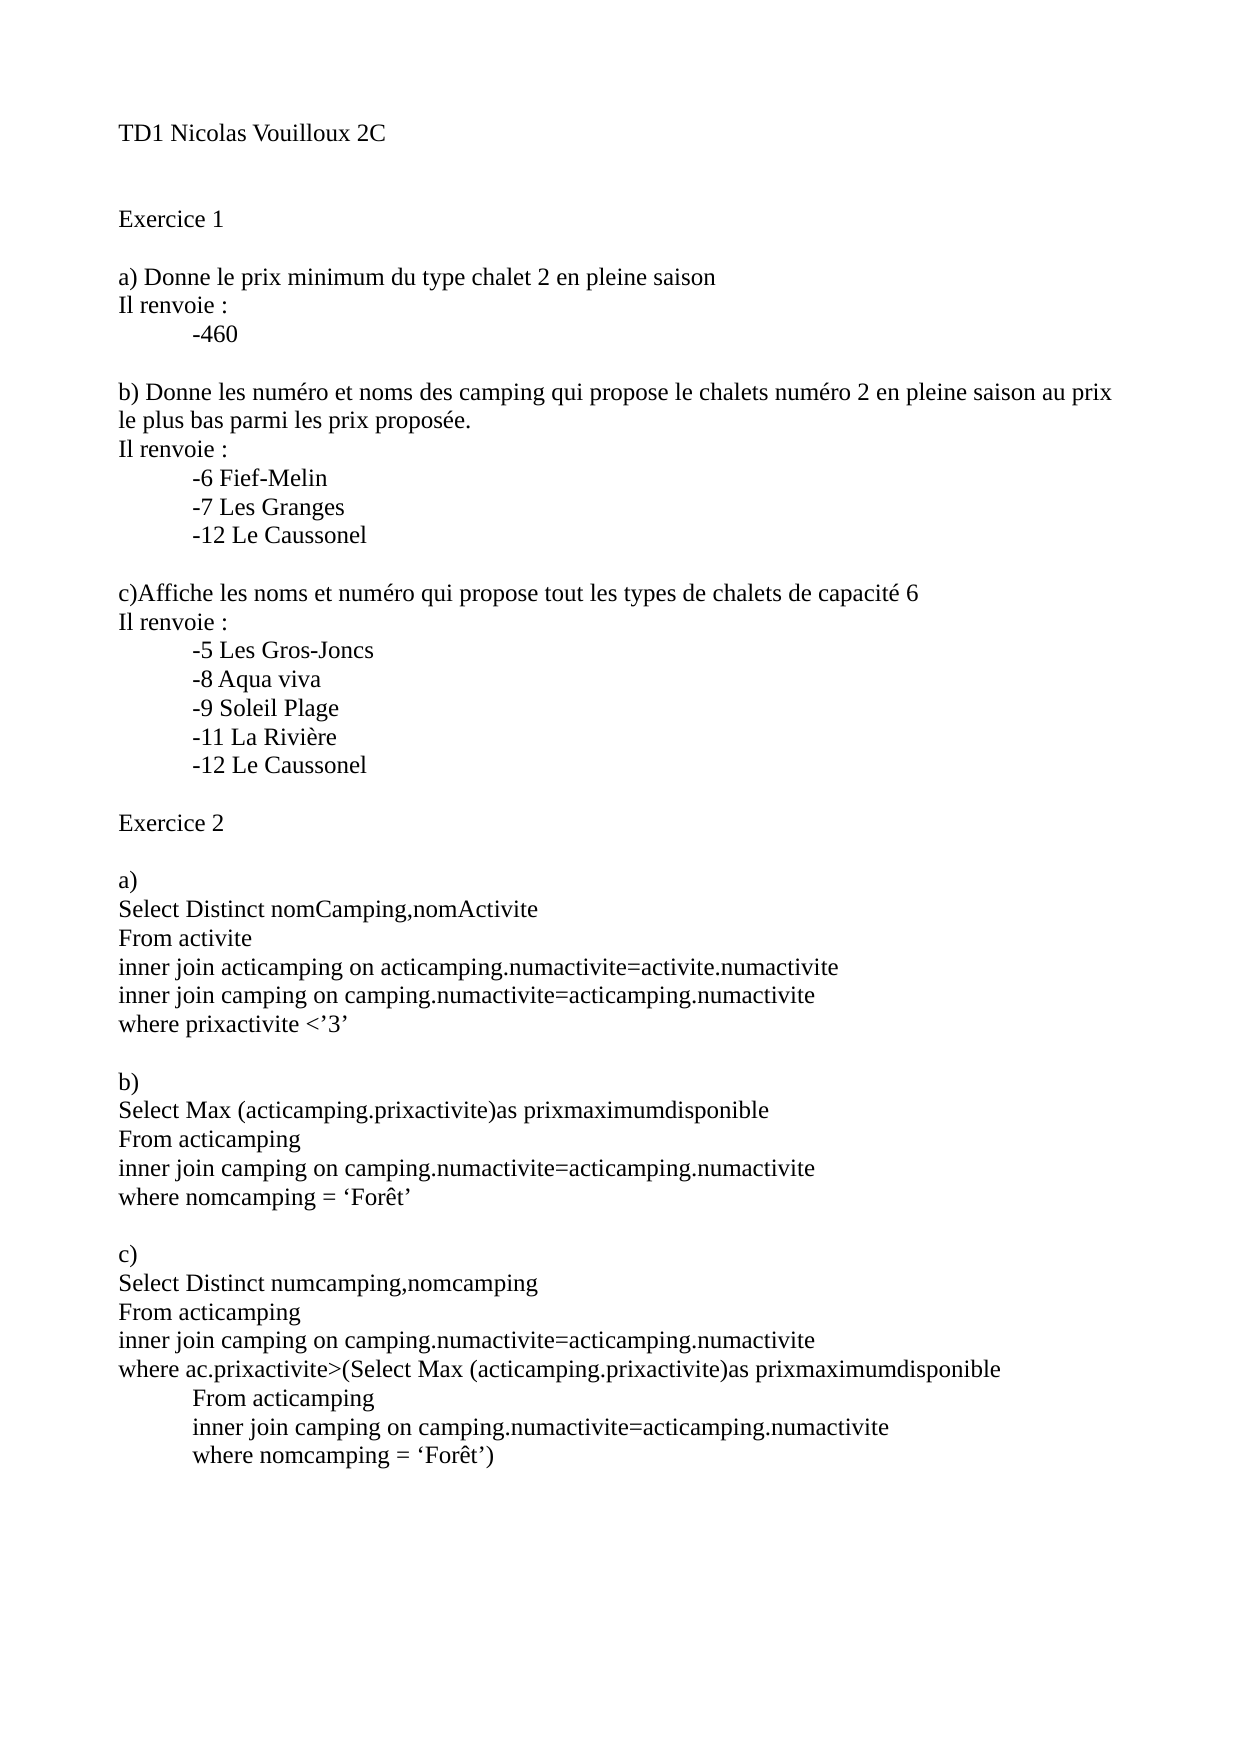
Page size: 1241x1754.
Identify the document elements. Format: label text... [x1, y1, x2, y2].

text Il renvoie : [118, 291, 1122, 319]
text -7 Les Granges [118, 492, 1122, 521]
text inner join camping on camping.numactivite=acticamping.numactivite [118, 1326, 1122, 1354]
text a) [118, 866, 1122, 894]
text -8 Aqua viva [118, 664, 1122, 693]
text -12 Le Caussonel [118, 751, 1122, 779]
text Select Max (acticamping.prixactivite)as prixmaximumdisponible [118, 1096, 1122, 1124]
text where ac.prixactivite>(Select Max (acticamping.prixactivite)as prixmaximumdisponible [118, 1354, 1122, 1383]
text -5 Les Gros-Joncs [118, 636, 1122, 664]
text From activite [118, 923, 1122, 952]
text c)Affiche les noms et numéro qui propose tout les types de chalets de capacité 6 [118, 578, 1122, 607]
text inner join camping on camping.numactivite=acticamping.numactivite [118, 1153, 1122, 1182]
text c) [118, 1239, 1122, 1268]
text where nomcamping = ‘Forêt’) [118, 1441, 1122, 1469]
text where prixactivite <’3’ [118, 1009, 1122, 1038]
text a) Donne le prix minimum du type chalet 2 en pleine saison [118, 262, 1122, 291]
text inner join camping on camping.numactivite=acticamping.numactivite [118, 1412, 1122, 1441]
text Select Distinct nomCamping,nomActivite [118, 894, 1122, 923]
text -12 Le Caussonel [118, 521, 1122, 549]
text Il renvoie : [118, 434, 1122, 463]
text Exercice 1 [118, 204, 1122, 233]
text where nomcamping = ‘Forêt’ [118, 1182, 1122, 1211]
text -11 La Rivière [118, 722, 1122, 751]
text -6 Fief-Melin [118, 463, 1122, 492]
text Select Distinct numcamping,nomcamping [118, 1268, 1122, 1297]
text b) [118, 1067, 1122, 1096]
text From acticamping [118, 1124, 1122, 1153]
text b) Donne les numéro et noms des camping qui propose le chalets numéro 2 en pleine saison au prix le plus bas parmi les prix proposée. [118, 377, 1122, 434]
text inner join camping on camping.numactivite=acticamping.numactivite [118, 981, 1122, 1009]
text TD1 Nicolas Vouilloux 2C [118, 118, 1122, 147]
text -9 Soleil Plage [118, 693, 1122, 722]
text Il renvoie : [118, 607, 1122, 636]
text From acticamping [118, 1383, 1122, 1412]
text From acticamping [118, 1297, 1122, 1326]
text inner join acticamping on acticamping.numactivite=activite.numactivite [118, 952, 1122, 981]
text Exercice 2 [118, 808, 1122, 837]
text -460 [118, 319, 1122, 348]
